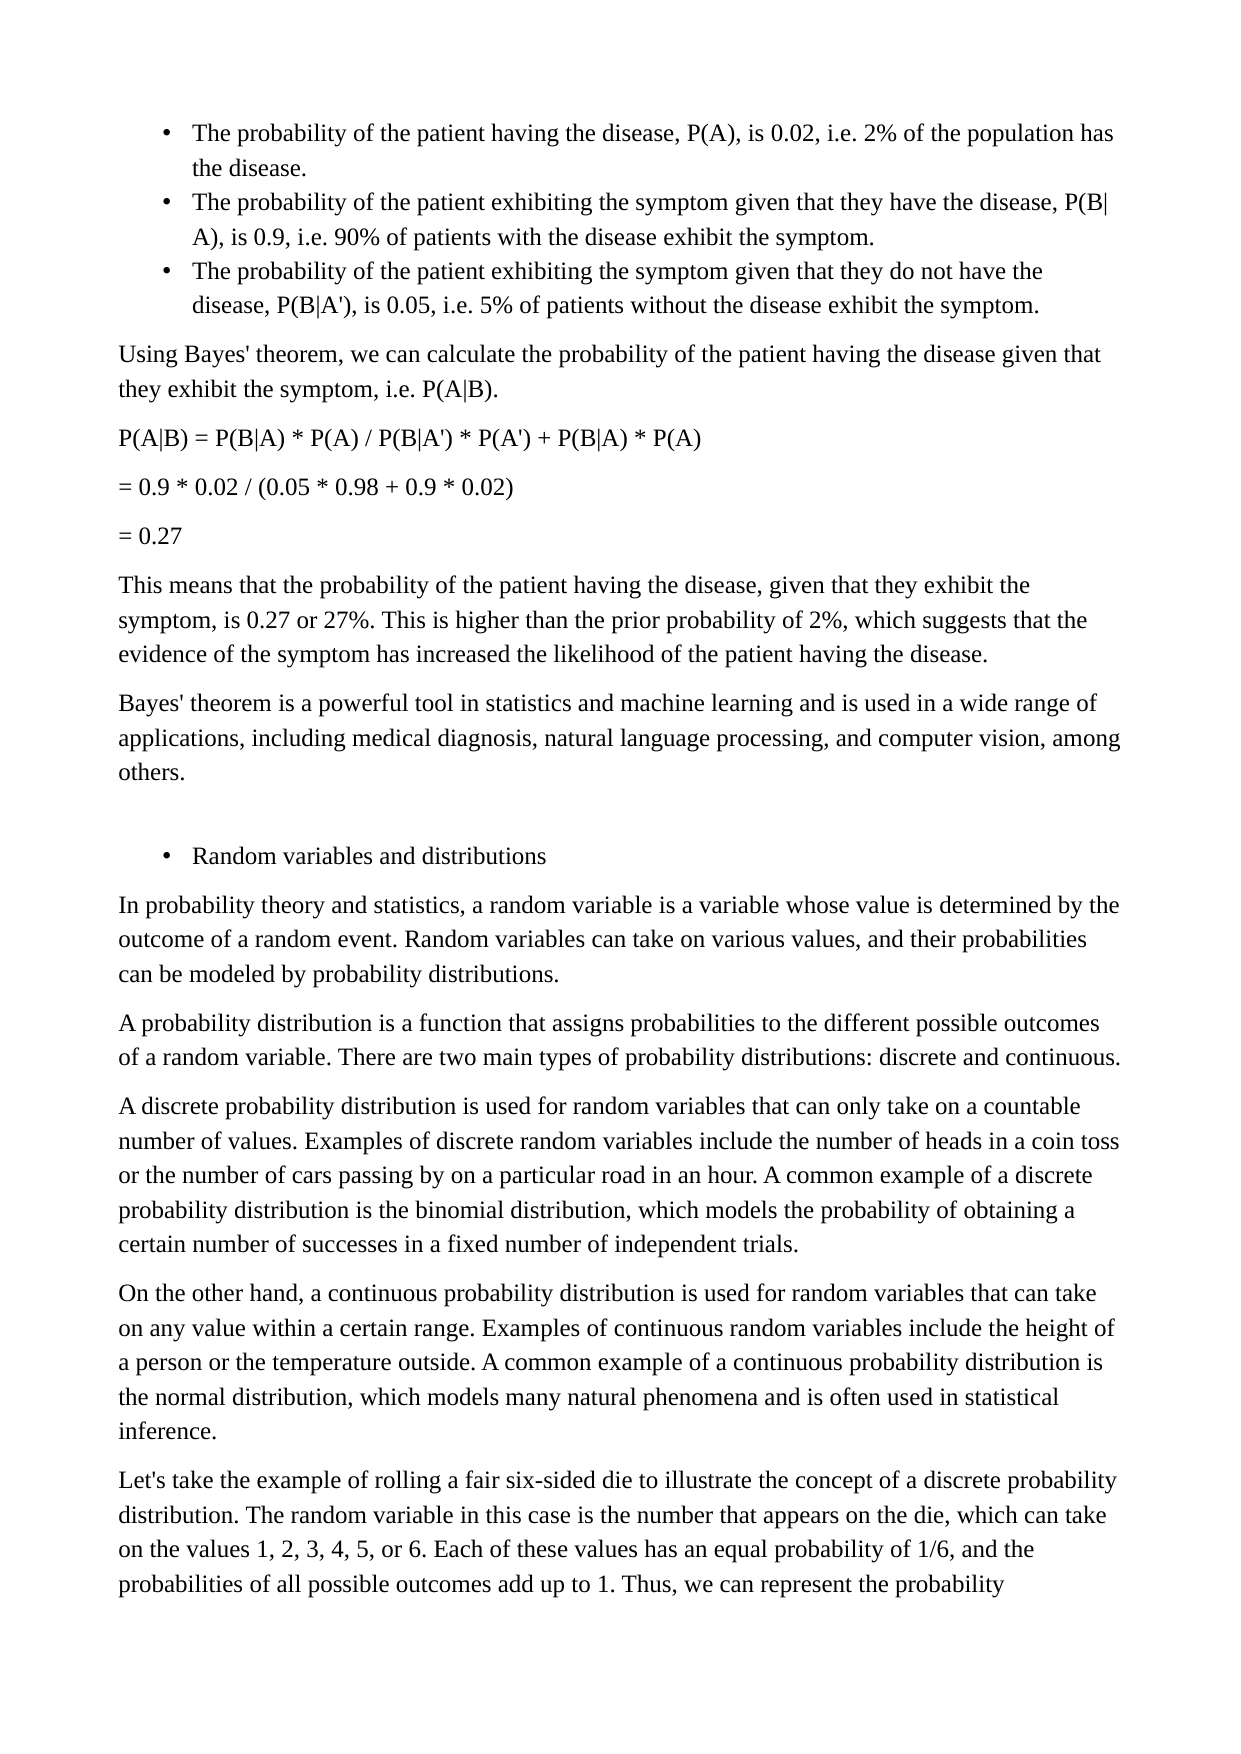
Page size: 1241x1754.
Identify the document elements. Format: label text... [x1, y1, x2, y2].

text In probability theory and statistics, a random variable is a variable whose value is determined by the outcome of a random event. Random variables can take on various values, and their probabilities can be modeled by probability distributions. [118, 890, 1122, 988]
text Using Bayes' theorem, we can calculate the probability of the patient having the disease given that they exhibit the symptom, i.e. P(A|B). [118, 339, 1122, 403]
list Random variables and distributions [162, 841, 1122, 869]
text This means that the probability of the patient having the disease, given that they exhibit the symptom, is 0.27 or 27%. This is higher than the prior probability of 2%, which suggests that the evidence of the symptom has increased the likelihood of the patient having the disease. [118, 570, 1122, 668]
text A probability distribution is a function that assigns probabilities to the different possible outcomes of a random variable. There are two main types of probability distributions: discrete and continuous. [118, 1008, 1122, 1071]
text = 0.27 [118, 521, 1122, 550]
list The probability of the patient exhibiting the symptom given that they have the disease, P(B|A), is 0.9, i.e. 90% of patients with the disease exhibit the symptom. [162, 187, 1122, 250]
text On the other hand, a continuous probability distribution is used for random variables that can take on any value within a certain range. Examples of continuous random variables include the height of a person or the temperature outside. A common example of a continuous probability distribution is the normal distribution, which models many natural phenomena and is often used in statistical inference. [118, 1278, 1122, 1445]
text A discrete probability distribution is used for random variables that can only take on a countable number of values. Examples of discrete random variables include the number of heads in a coin toss or the number of cars passing by on a particular road in an hour. A common example of a discrete probability distribution is the binomial distribution, which models the probability of obtaining a certain number of successes in a fixed number of independent trials. [118, 1091, 1122, 1258]
text P(A|B) = P(B|A) * P(A) / P(B|A') * P(A') + P(B|A) * P(A) [118, 423, 1122, 452]
list The probability of the patient exhibiting the symptom given that they do not have the disease, P(B|A'), is 0.05, i.e. 5% of patients without the disease exhibit the symptom. [162, 256, 1122, 319]
text = 0.9 * 0.02 / (0.05 * 0.98 + 0.9 * 0.02) [118, 472, 1122, 501]
list The probability of the patient having the disease, P(A), is 0.02, i.e. 2% of the population has the disease. [162, 118, 1122, 181]
text Let's take the example of rolling a fair six-sided die to illustrate the concept of a discrete probability distribution. The random variable in this case is the number that appears on the die, which can take on the values 1, 2, 3, 4, 5, or 6. Each of these values has an equal probability of 1/6, and the probabilities of all possible outcomes add up to 1. Thus, we can represent the probability [118, 1465, 1122, 1598]
text Bayes' theorem is a powerful tool in statistics and machine learning and is used in a wide range of applications, including medical diagnosis, natural language processing, and computer vision, among others. [118, 688, 1122, 786]
